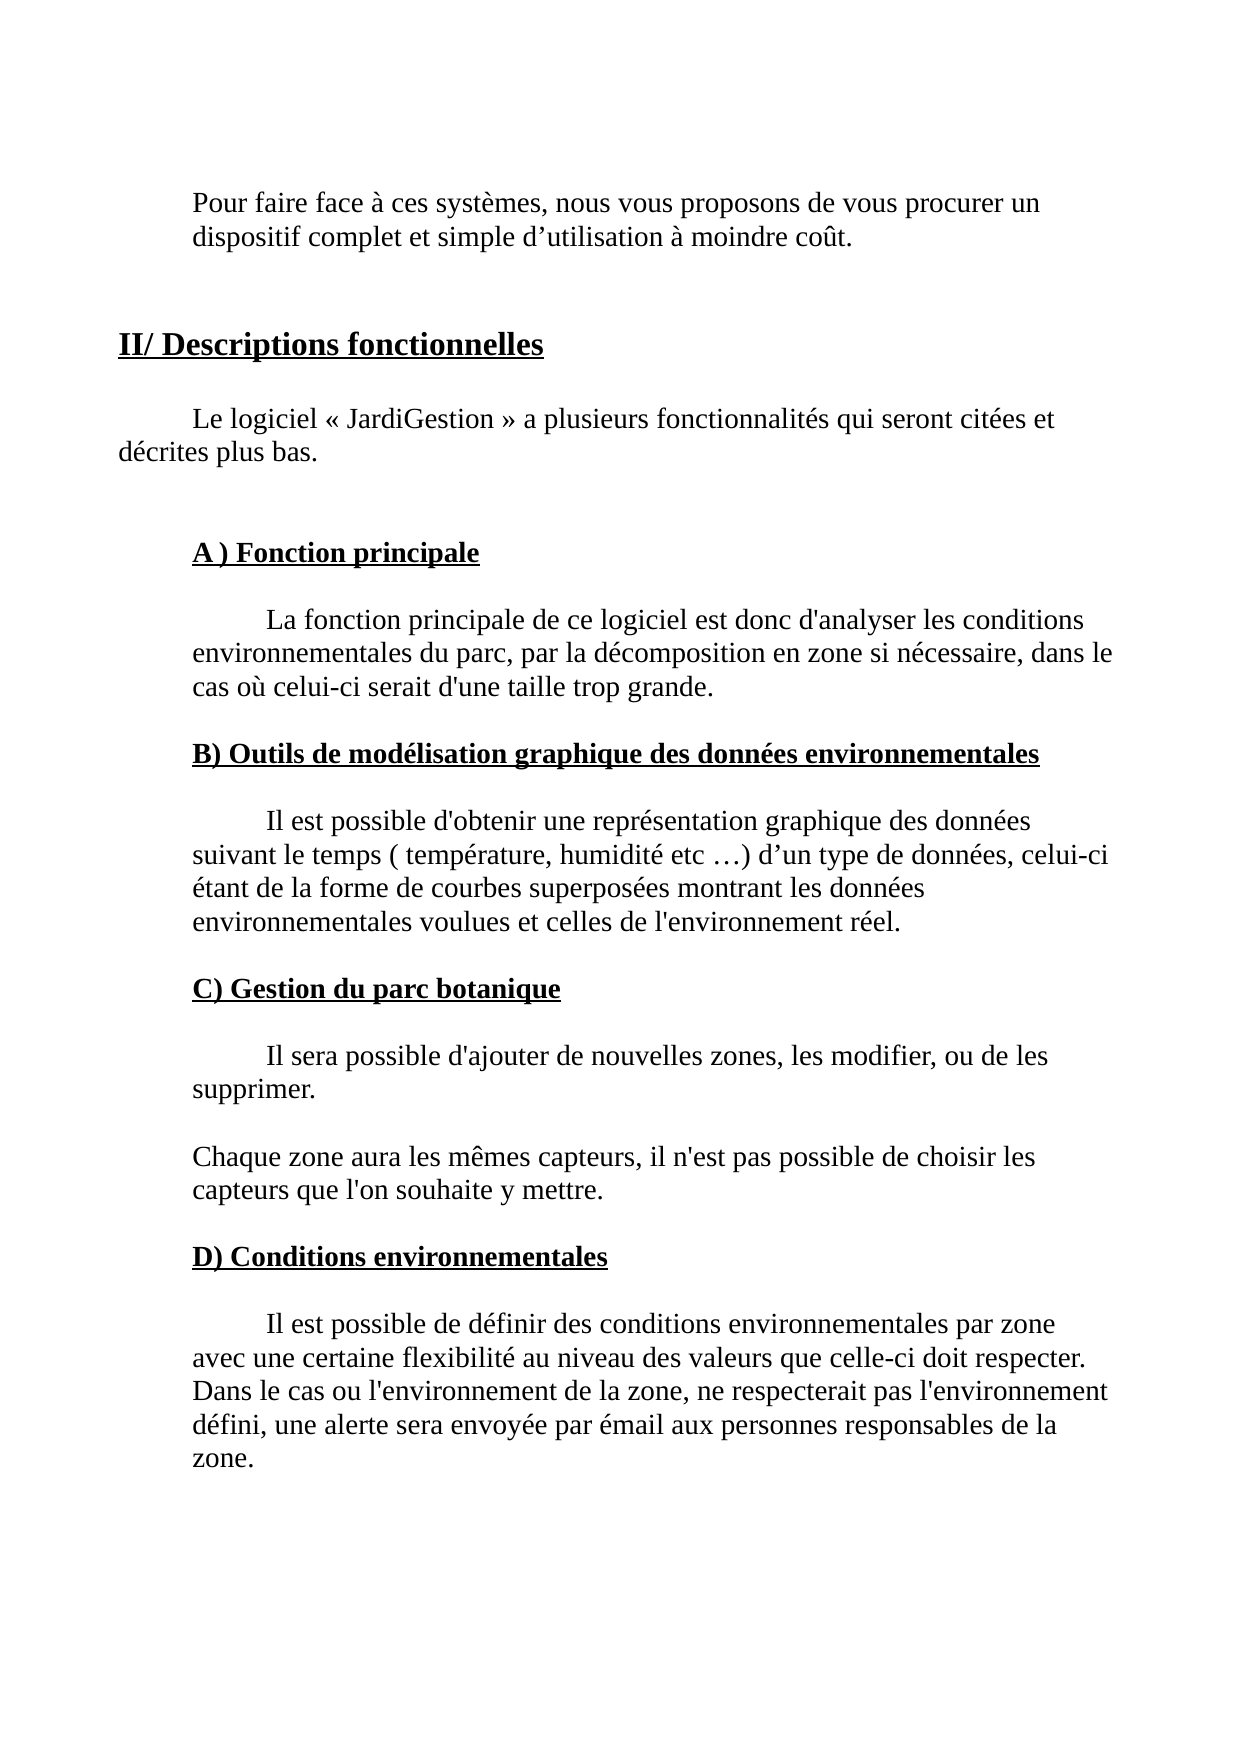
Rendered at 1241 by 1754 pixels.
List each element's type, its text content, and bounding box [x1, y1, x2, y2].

text B) Outils de modélisation graphique des données environnementales [118, 736, 1122, 770]
text C) Gestion du parc botanique [118, 971, 1122, 1004]
text Le logiciel « JardiGestion » a plusieurs fonctionnalités qui seront citées et décrites plus bas. [118, 401, 1122, 468]
text II/ Descriptions fonctionnelles [118, 324, 1122, 362]
text Il est possible d'obtenir une représentation graphique des données suivant le temps ( température, humidité etc …) d’un type de données, celui-ci étant de la forme de courbes superposées montrant les données environnementales voulues et celles de l'environnement réel. [118, 803, 1122, 937]
text La fonction principale de ce logiciel est donc d'analyser les conditions environnementales du parc, par la décomposition en zone si nécessaire, dans le cas où celui-ci serait d'une taille trop grande. [118, 602, 1122, 703]
text Pour faire face à ces systèmes, nous vous proposons de vous procurer un dispositif complet et simple d’utilisation à moindre coût. [118, 185, 1122, 252]
text Il est possible de définir des conditions environnementales par zone avec une certaine flexibilité au niveau des valeurs que celle-ci doit respecter. [118, 1306, 1122, 1373]
text Dans le cas ou l'environnement de la zone, ne respecterait pas l'environnement défini, une alerte sera envoyée par émail aux personnes responsables de la zone. [118, 1373, 1122, 1474]
text A ) Fonction principale [118, 535, 1122, 568]
text Chaque zone aura les mêmes capteurs, il n'est pas possible de choisir les capteurs que l'on souhaite y mettre. [118, 1139, 1122, 1206]
text Il sera possible d'ajouter de nouvelles zones, les modifier, ou de les supprimer. [118, 1038, 1122, 1105]
text D) Conditions environnementales [118, 1239, 1122, 1273]
